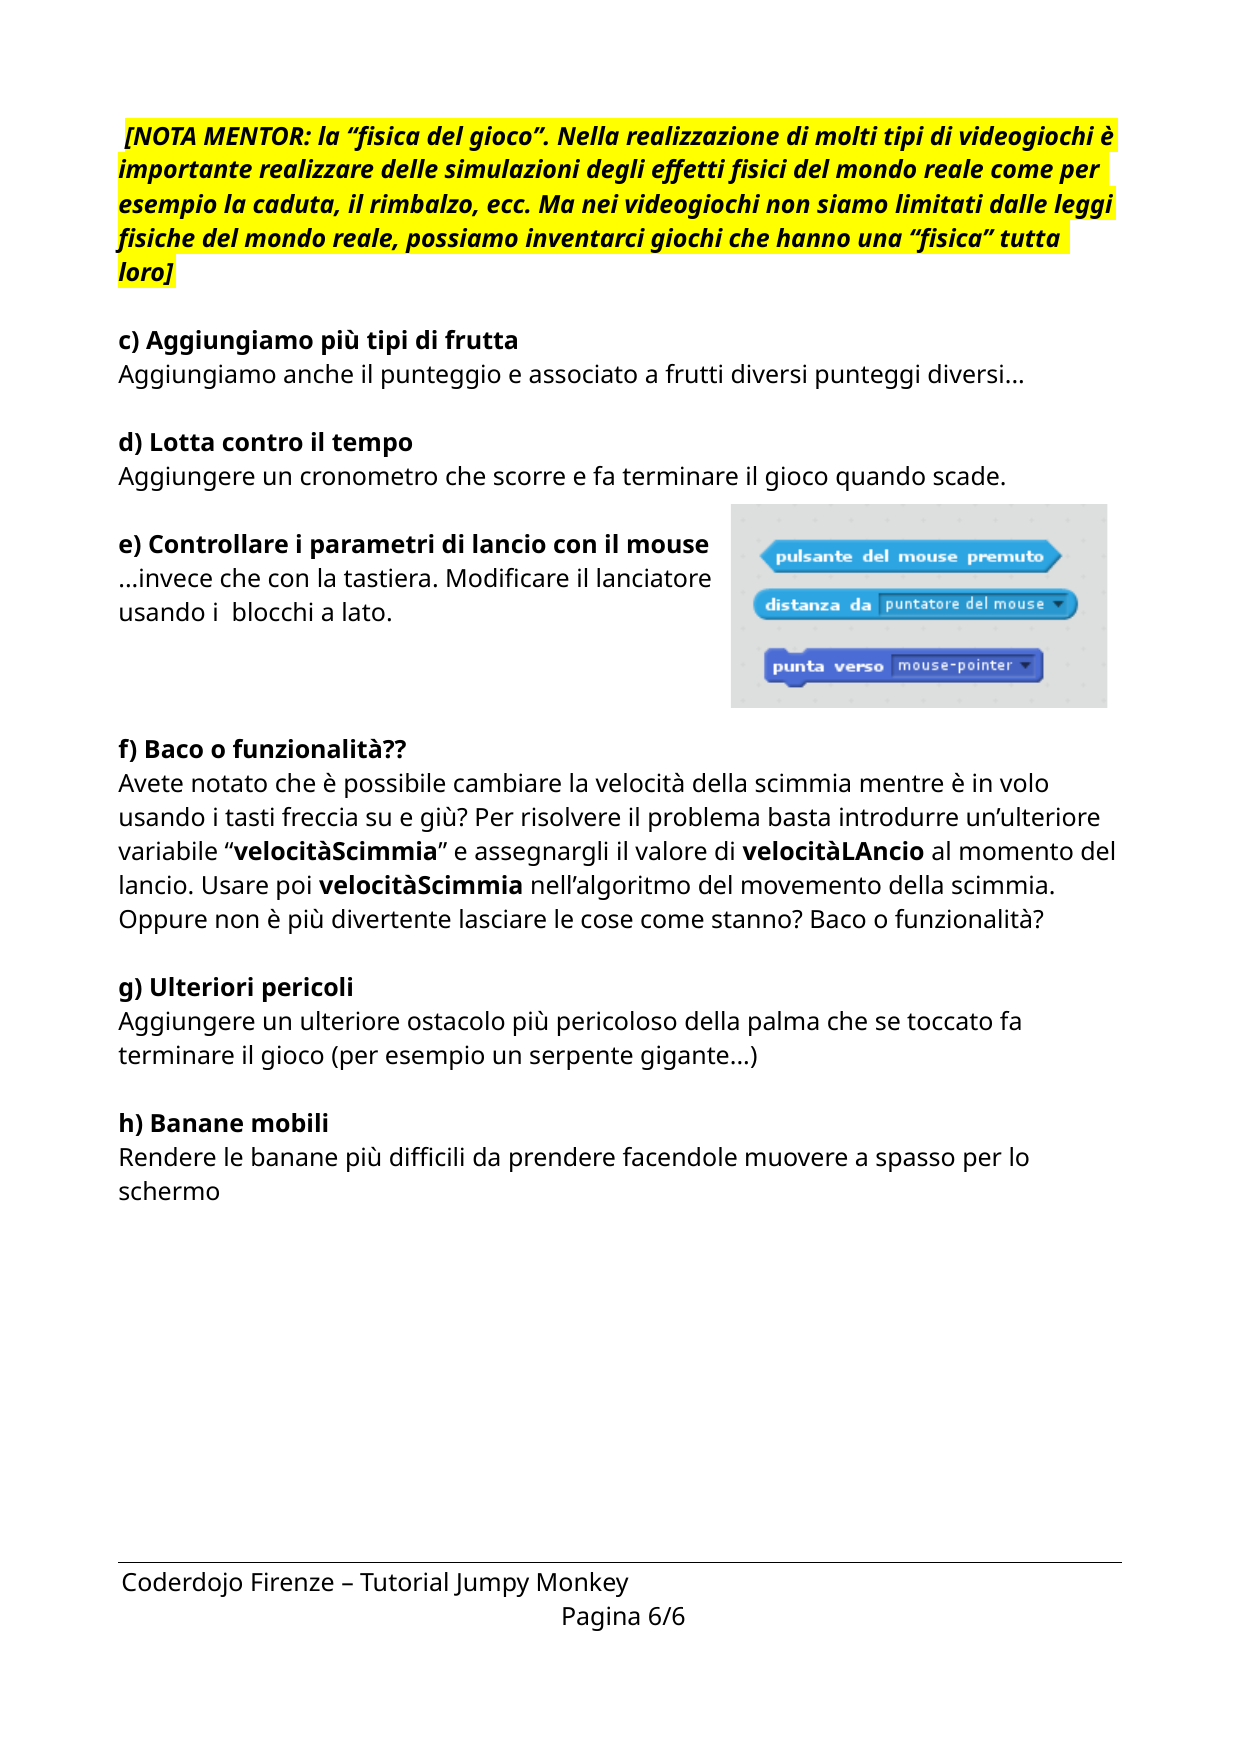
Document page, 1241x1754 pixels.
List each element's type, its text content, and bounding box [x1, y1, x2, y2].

text Aggiungiamo anche il punteggio e associato a frutti diversi punteggi diversi... [118, 357, 1122, 391]
picture [730, 504, 1108, 708]
text Avete notato che è possibile cambiare la velocità della scimmia mentre è in volo usando i tasti freccia su e giù? Per risolvere il problema basta introdurre un’ulteriore variabile “velocitàScimmia” e assegnargli il valore di velocitàLAncio al momento del lancio. Usare poi velocitàScimmia nell’algoritmo del movemento della scimmia. Oppure non è più divertente lasciare le cose come stanno? Baco o funzionalità? [118, 765, 1122, 936]
text Aggiungere un cronometro che scorre e fa terminare il gioco quando scade. [118, 459, 1122, 493]
text [NOTA MENTOR: la “fisica del gioco”. Nella realizzazione di molti tipi di videogiochi è importante realizzare delle simulazioni degli effetti fisici del mondo reale come per esempio la caduta, il rimbalzo, ecc. Ma nei videogiochi non siamo limitati dalle leggi fisiche del mondo reale, possiamo inventarci giochi che hanno una “fisica” tutta loro] [118, 118, 1122, 288]
text Rendere le banane più difficili da prendere facendole muovere a spasso per lo schermo [118, 1140, 1122, 1208]
text f) Baco o funzionalità?? [118, 731, 1122, 765]
text c) Aggiungiamo più tipi di frutta [118, 322, 1122, 357]
text Aggiungere un ulteriore ostacolo più pericoloso della palma che se toccato fa terminare il gioco (per esempio un serpente gigante...) [118, 1004, 1122, 1072]
text g) Ulteriori pericoli [118, 970, 1122, 1004]
text e) Controllare i parametri di lancio con il mouse [118, 527, 730, 561]
text ...invece che con la tastiera. Modificare il lanciatore usando i blocchi a lato. [118, 561, 730, 629]
text h) Banane mobili [118, 1106, 1122, 1140]
text d) Lotta contro il tempo [118, 425, 1122, 459]
